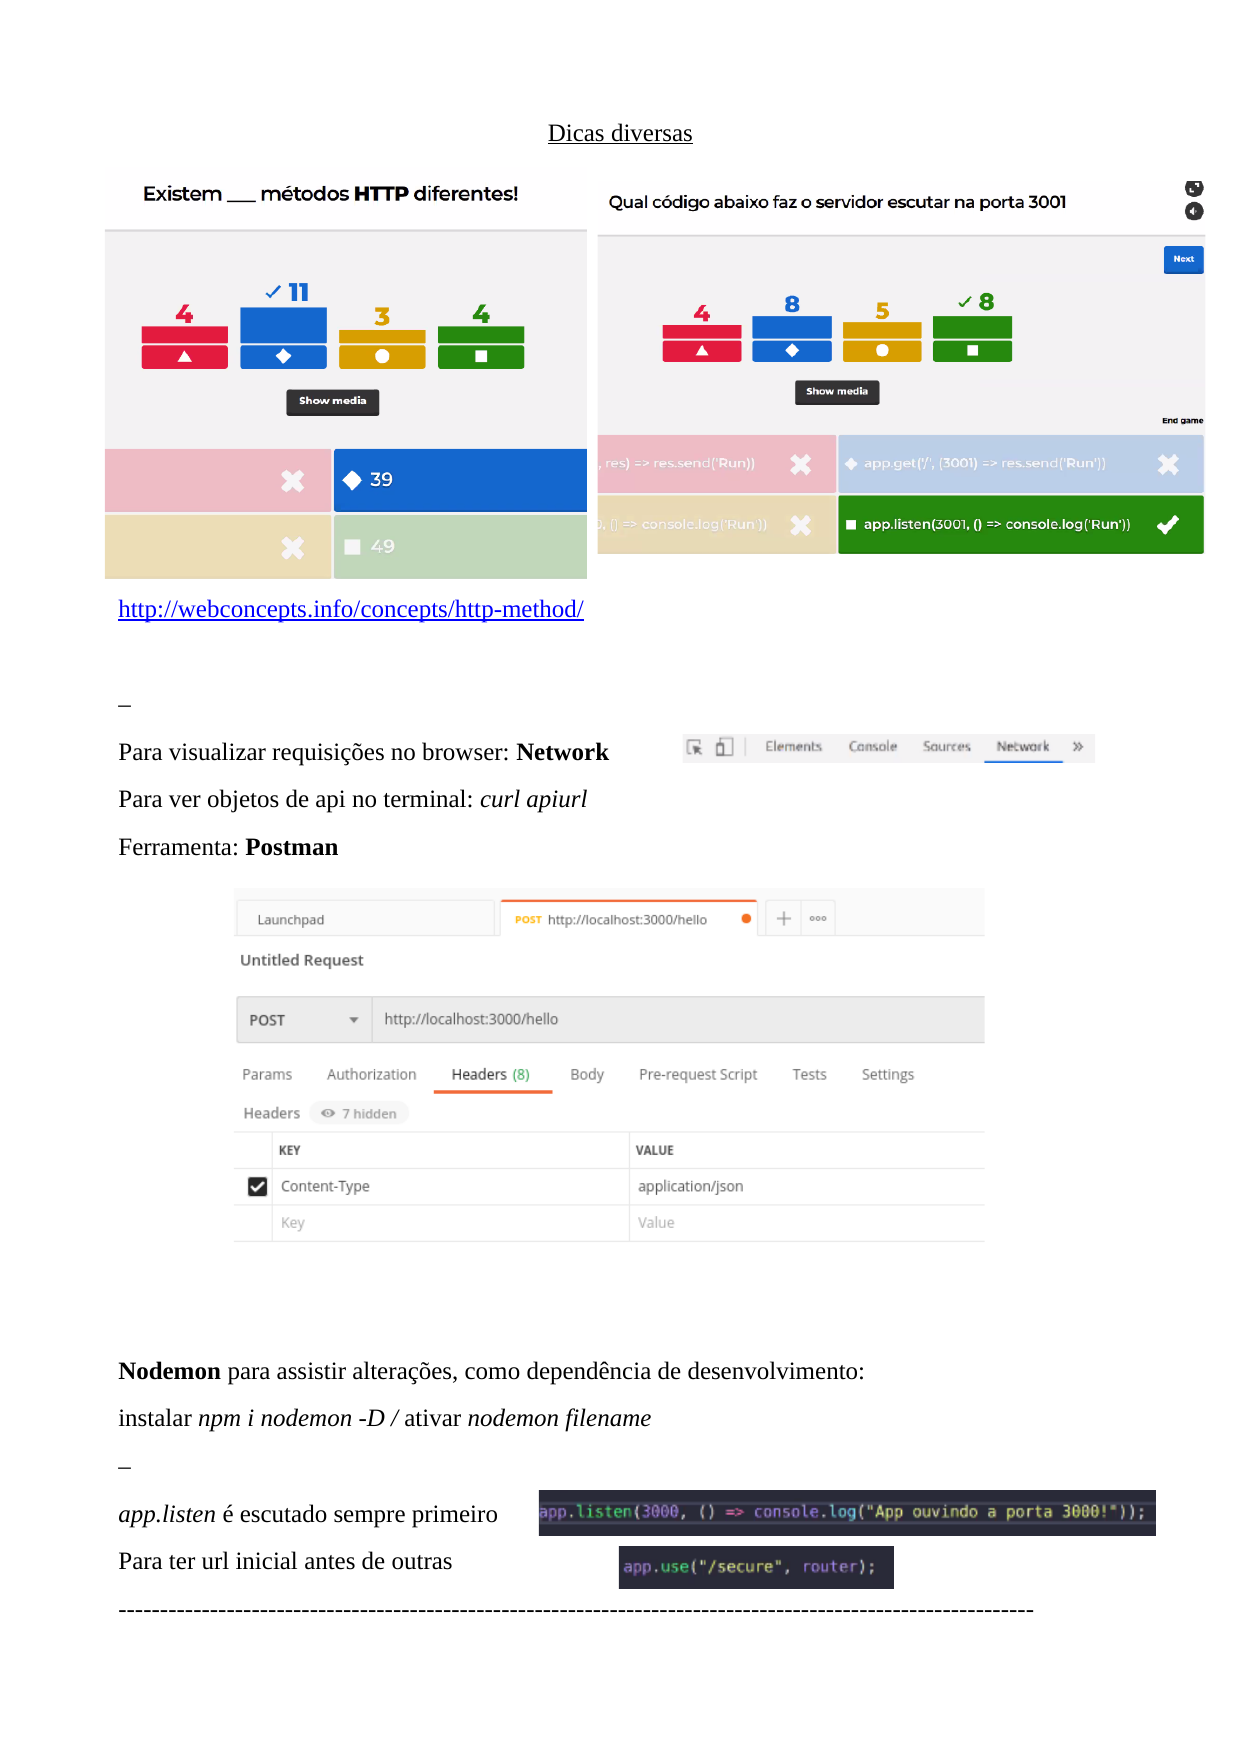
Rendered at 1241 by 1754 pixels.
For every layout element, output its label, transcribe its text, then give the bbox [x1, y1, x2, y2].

text http://webconcepts.info/concepts/http-method/ [118, 594, 1122, 623]
text Nodemon para assistir alterações, como dependência de desenvolvimento: [118, 1356, 1122, 1384]
text [894, 1546, 1122, 1575]
picture [618, 1546, 894, 1589]
text Para ter url inicial antes de outras [118, 1546, 618, 1575]
text Para ver objetos de api no terminal: curl apiurl [118, 784, 1122, 813]
text – [118, 689, 1122, 718]
picture [538, 1490, 1156, 1536]
text instalar npm i nodemon -D / ativar nodemon filename [118, 1403, 1122, 1432]
text Ferramenta: Postman [118, 832, 1122, 861]
picture [233, 888, 985, 1295]
text app.listen é escutado sempre primeiro [118, 1499, 538, 1527]
text Para visualizar requisições no browser: Network [118, 737, 1122, 766]
picture [597, 181, 1206, 554]
picture [104, 167, 587, 579]
text -------------------------------------------------------------------------------------------------------------- [118, 1594, 1122, 1623]
picture [682, 734, 1096, 763]
text – [118, 1451, 1122, 1480]
text Dicas diversas [118, 118, 1122, 147]
